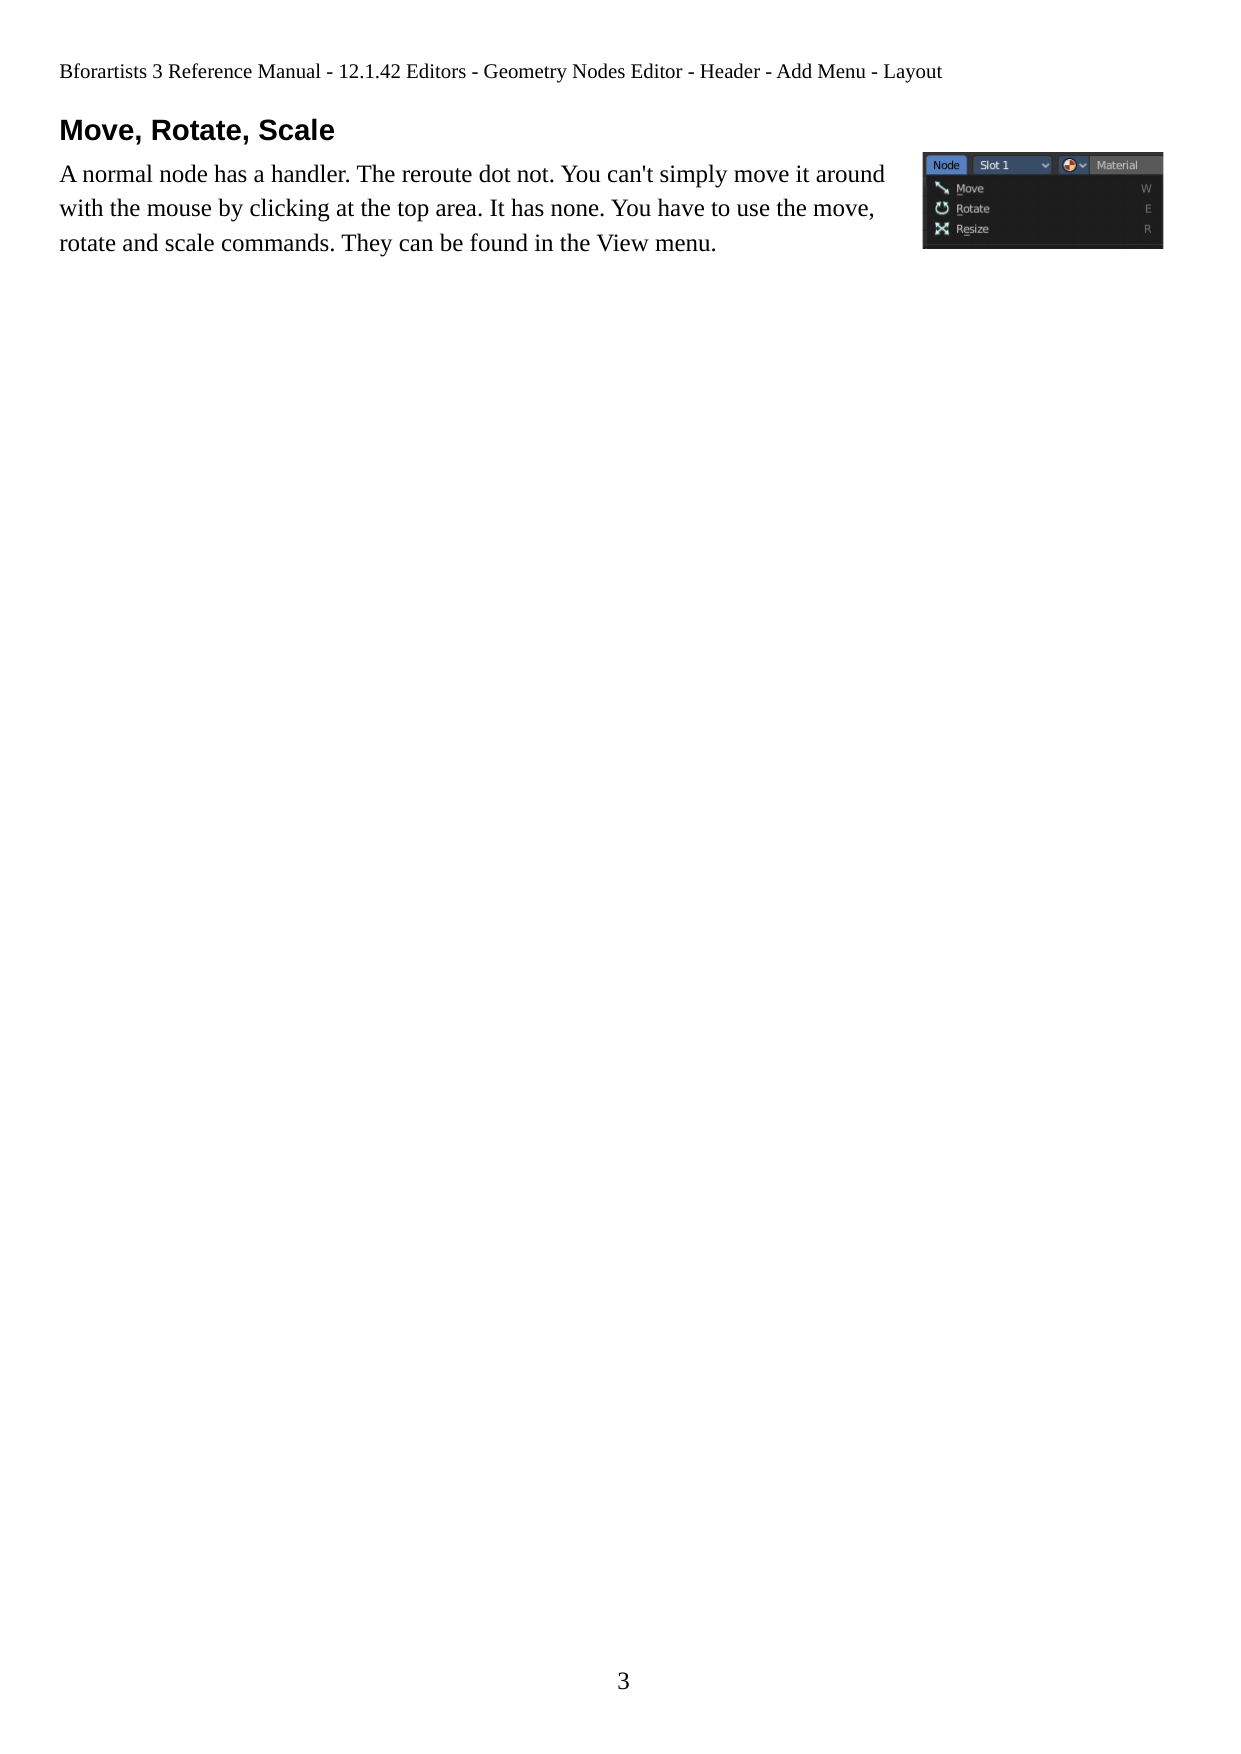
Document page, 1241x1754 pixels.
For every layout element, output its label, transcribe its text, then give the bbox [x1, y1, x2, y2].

text A normal node has a handler. The reroute dot not. You can't simply move it around with the mouse by clicking at the top area. It has none. You have to use the move, rotate and scale commands. They can be found in the View menu. [59, 159, 1181, 257]
picture [922, 152, 1164, 249]
subtitle Move, Rotate, Scale [59, 113, 1181, 146]
